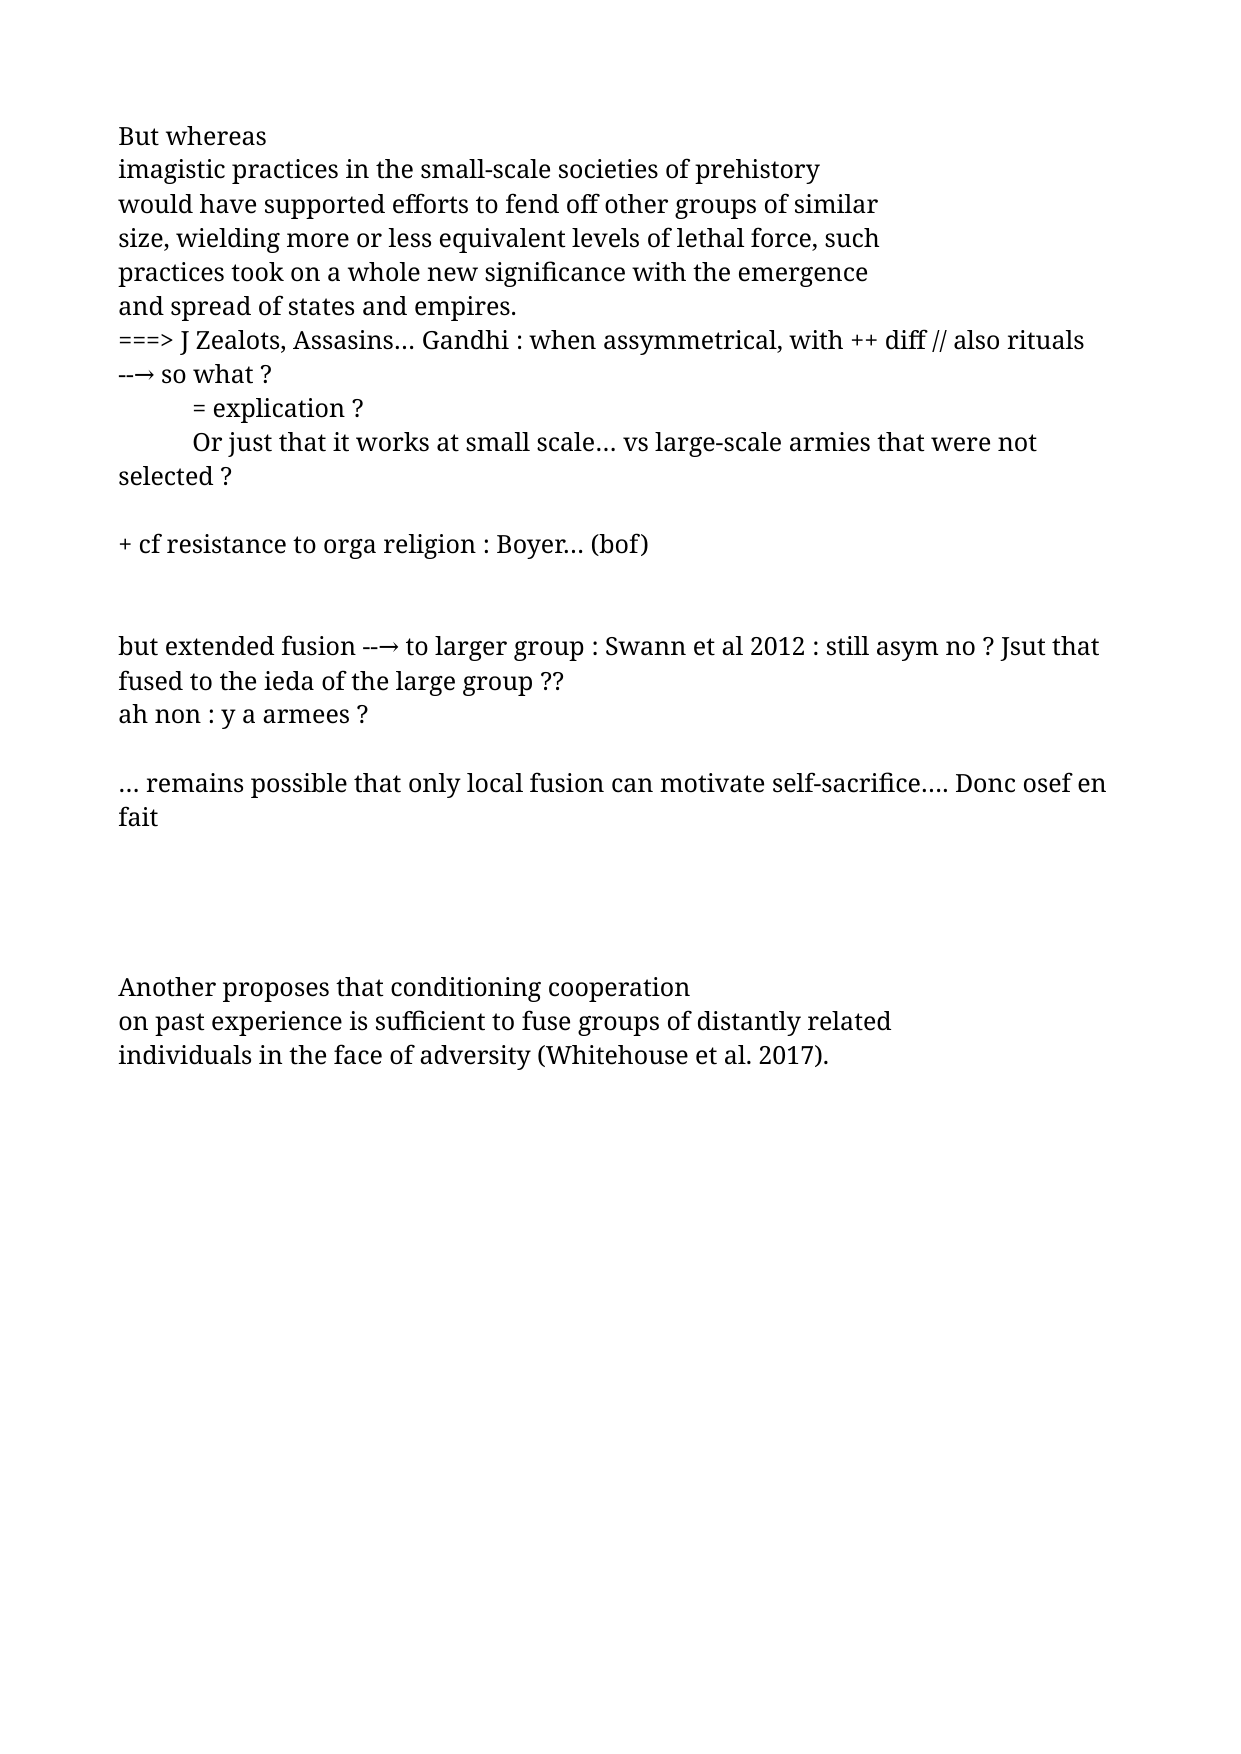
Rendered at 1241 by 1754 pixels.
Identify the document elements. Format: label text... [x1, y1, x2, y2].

text + cf resistance to orga religion : Boyer… (bof) [118, 527, 1122, 561]
text would have supported efforts to fend off other groups of similar [118, 186, 1122, 220]
text --→ so what ? [118, 357, 1122, 391]
text But whereas [118, 118, 1122, 152]
text Another proposes that conditioning cooperation [118, 970, 1122, 1004]
text individuals in the face of adversity (Whitehouse et al. 2017). [118, 1038, 1122, 1072]
text and spread of states and empires. [118, 288, 1122, 322]
text ===> J Zealots, Assasins… Gandhi : when assymmetrical, with ++ diff // also rituals [118, 322, 1122, 357]
text … remains possible that only local fusion can motivate self-sacrifice…. Donc osef en fait [118, 765, 1122, 833]
text on past experience is sufficient to fuse groups of distantly related [118, 1004, 1122, 1038]
text Or just that it works at small scale… vs large-scale armies that were not selected ? [118, 425, 1122, 493]
text size, wielding more or less equivalent levels of lethal force, such [118, 220, 1122, 254]
text but extended fusion --→ to larger group : Swann et al 2012 : still asym no ? Jsut that fused to the ieda of the large group ?? ah non : y a armees ? [118, 629, 1122, 731]
text imagistic practices in the small-scale societies of prehistory [118, 152, 1122, 186]
text = explication ? [118, 391, 1122, 425]
text practices took on a whole new significance with the emergence [118, 254, 1122, 288]
